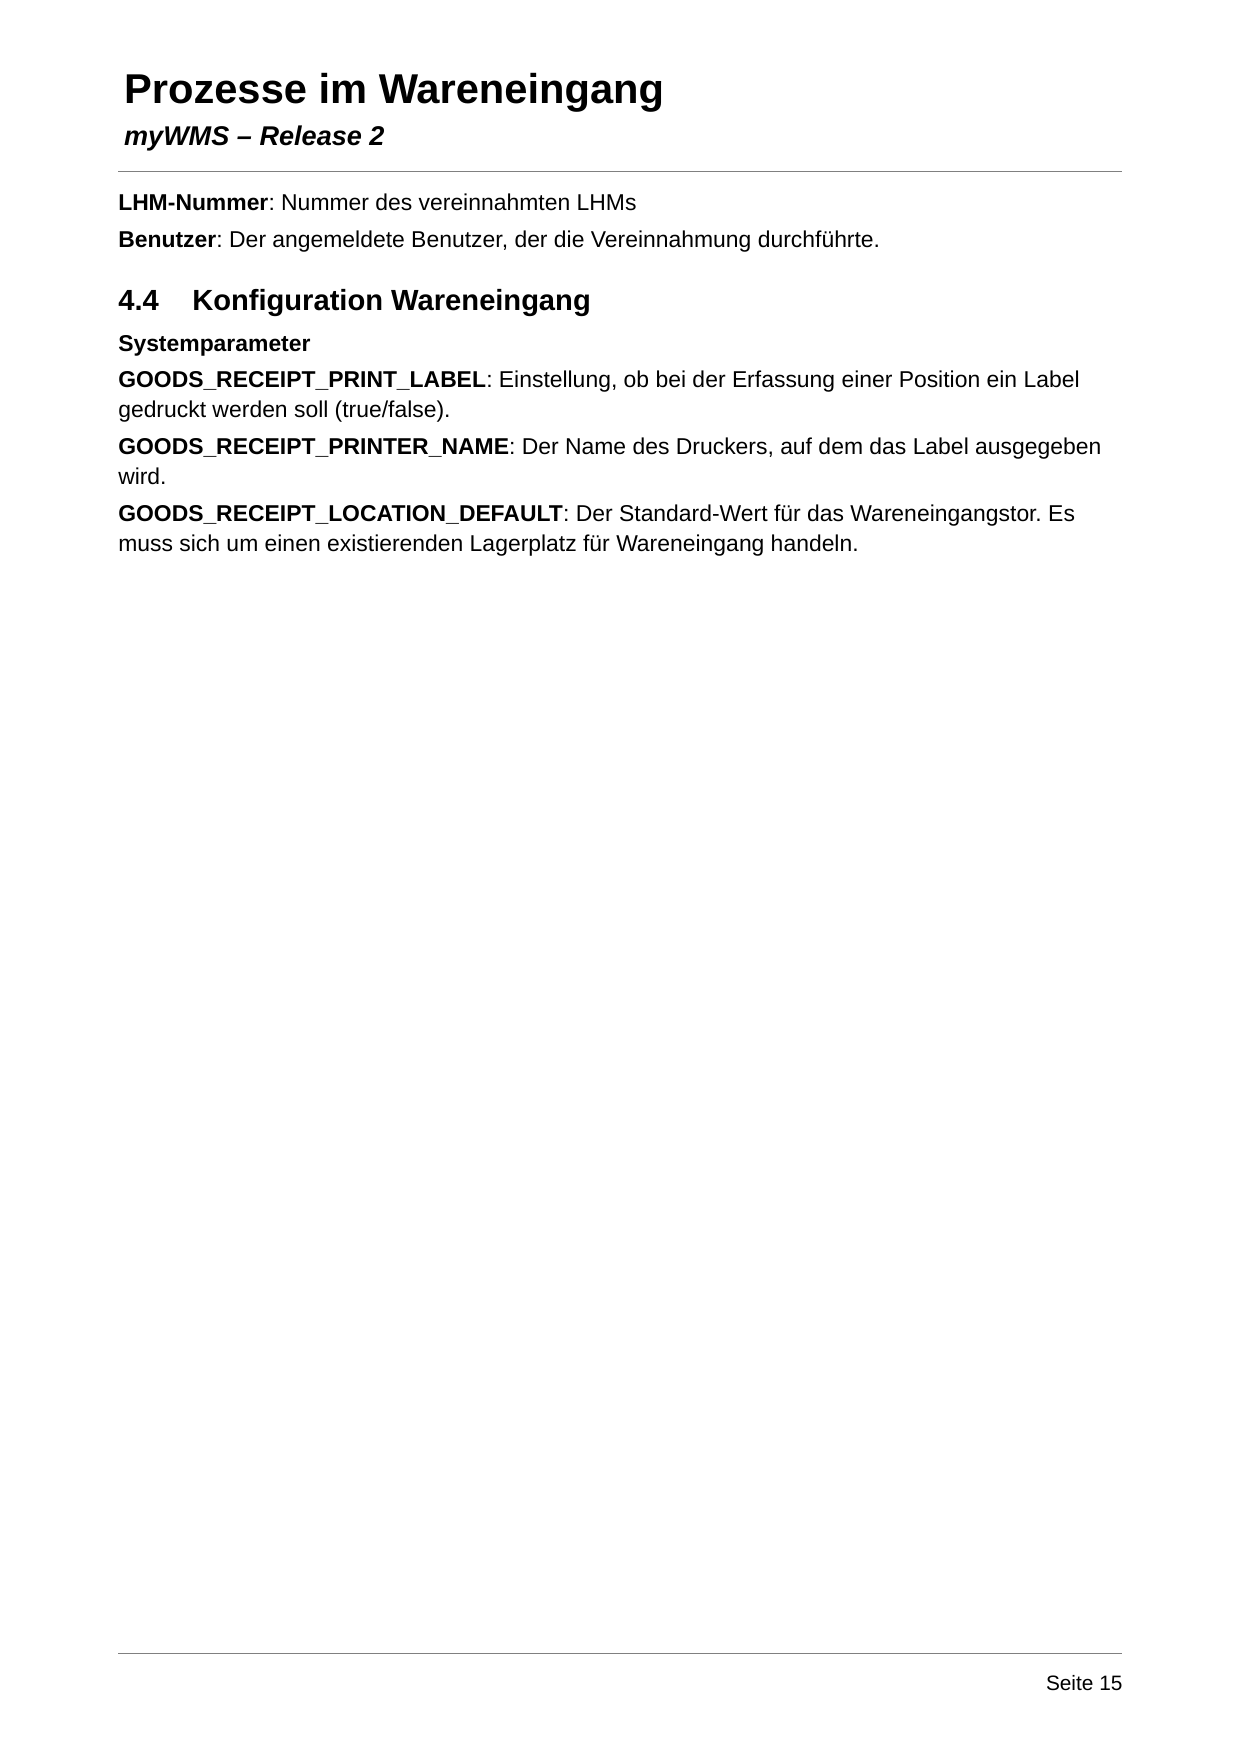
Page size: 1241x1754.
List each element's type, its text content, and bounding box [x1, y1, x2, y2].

text GOODS_RECEIPT_PRINTER_NAME: Der Name des Druckers, auf dem das Label ausgegeben wird. [118, 433, 1122, 489]
text Systemparameter [118, 329, 1122, 356]
text Benutzer: Der angemeldete Benutzer, der die Vereinnahmung durchführte. [118, 226, 1122, 252]
text GOODS_RECEIPT_PRINT_LABEL: Einstellung, ob bei der Erfassung einer Position ein Label gedruckt werden soll (true/false). [118, 366, 1122, 423]
subtitle Konfiguration Wareneingang [118, 283, 1122, 317]
text GOODS_RECEIPT_LOCATION_DEFAULT: Der Standard-Wert für das Wareneingangstor. Es muss sich um einen existierenden Lagerplatz für Wareneingang handeln. [118, 500, 1122, 556]
text LHM-Nummer: Nummer des vereinnahmten LHMs [118, 189, 1122, 216]
